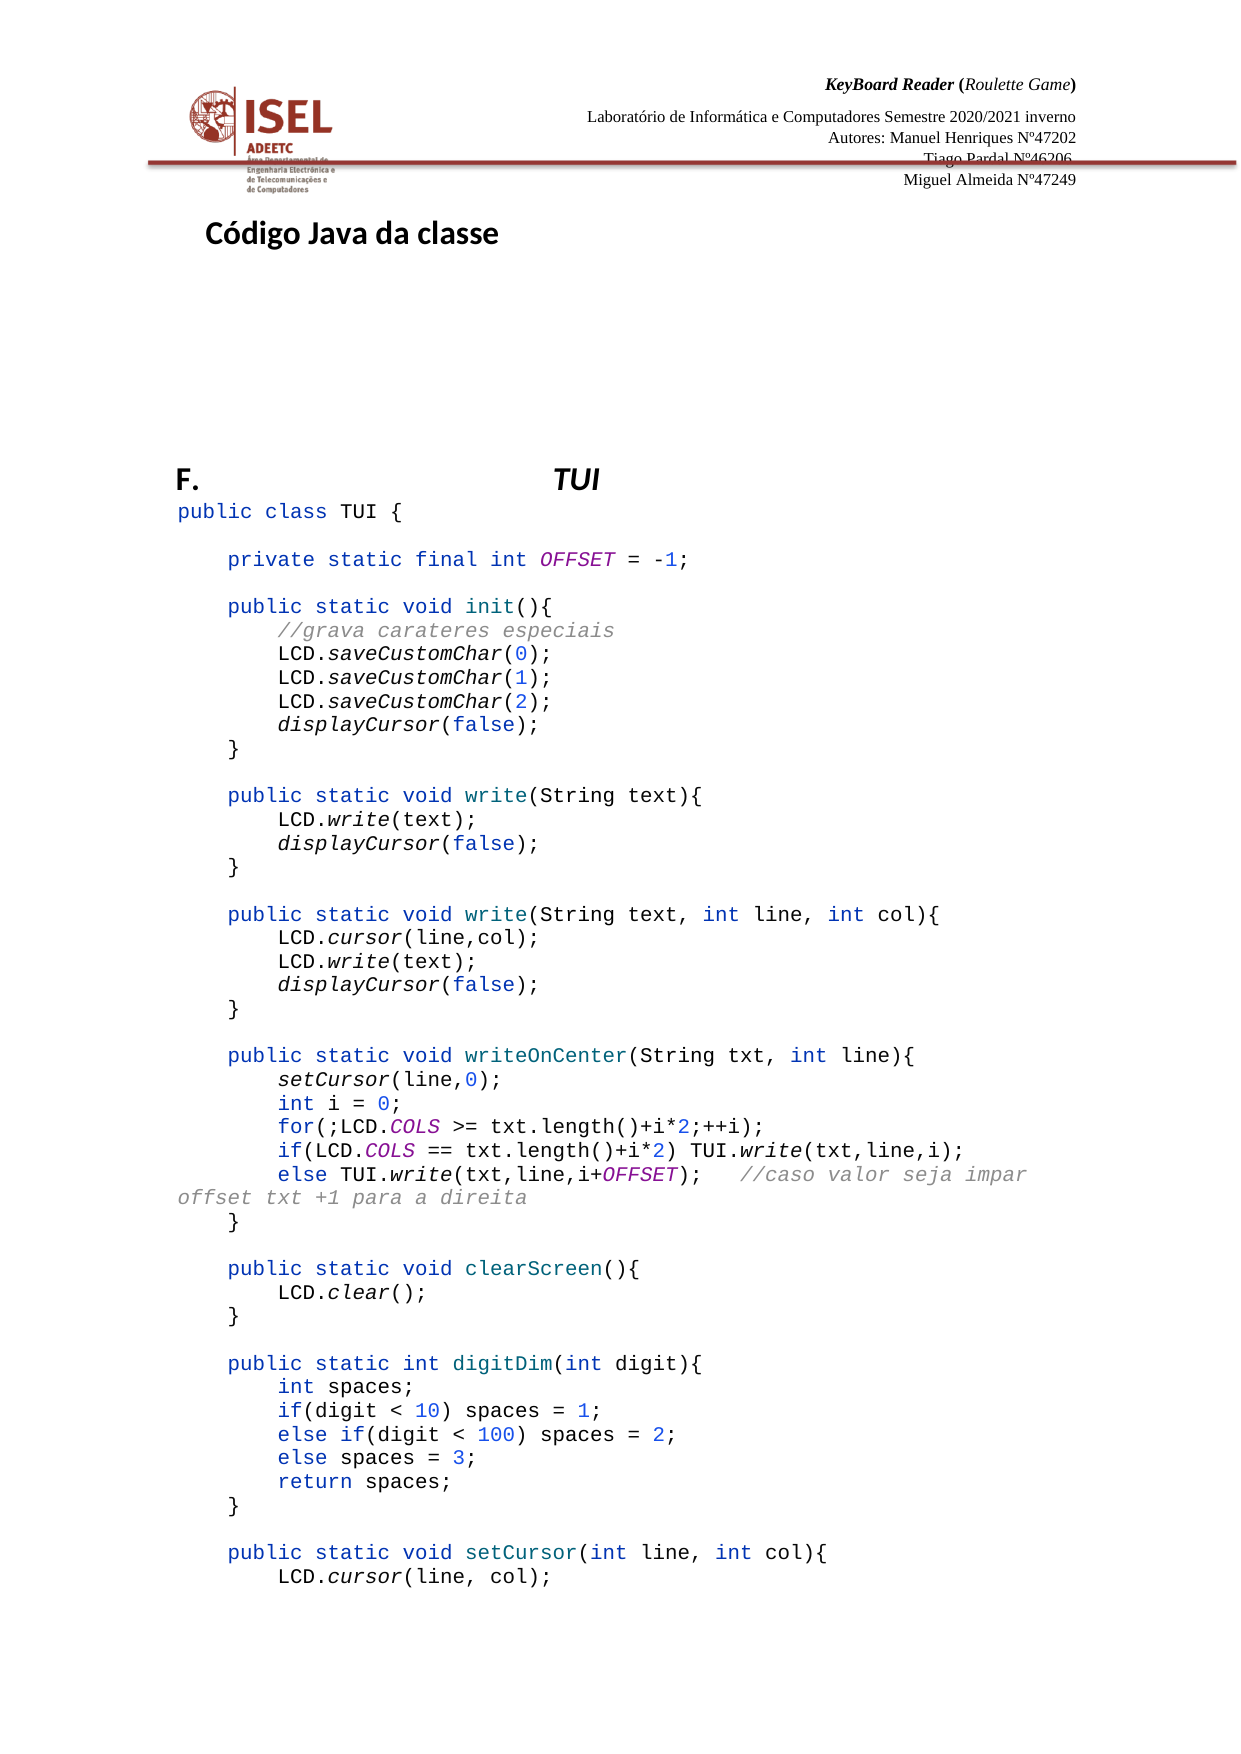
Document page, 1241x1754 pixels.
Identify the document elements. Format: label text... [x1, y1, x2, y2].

text public class TUI { private static final int OFFSET = -1; public static void init(){ //grava carateres especiais LCD.saveCustomChar(0); LCD.saveCustomChar(1); LCD.saveCustomChar(2); displayCursor(false); } public static void write(String text){ LCD.write(text); displayCursor(false); } public static void write(String text, int line, int col){ LCD.cursor(line,col); LCD.write(text); displayCursor(false); } public static void writeOnCenter(String txt, int line){ setCursor(line,0); int i = 0; for(;LCD.COLS >= txt.length()+i*2;++i); if(LCD.COLS == txt.length()+i*2) TUI.write(txt,line,i); else TUI.write(txt,line,i+OFFSET); //caso valor seja impar offset txt +1 para a direita } public static void clearScreen(){ LCD.clear(); } public static int digitDim(int digit){ int spaces; if(digit < 10) spaces = 1; else if(digit < 100) spaces = 2; else spaces = 3; return spaces; } public static void setCursor(int line, int col){ LCD.cursor(line, col); [177, 502, 1063, 1589]
subtitle F. TUI [176, 458, 1063, 499]
